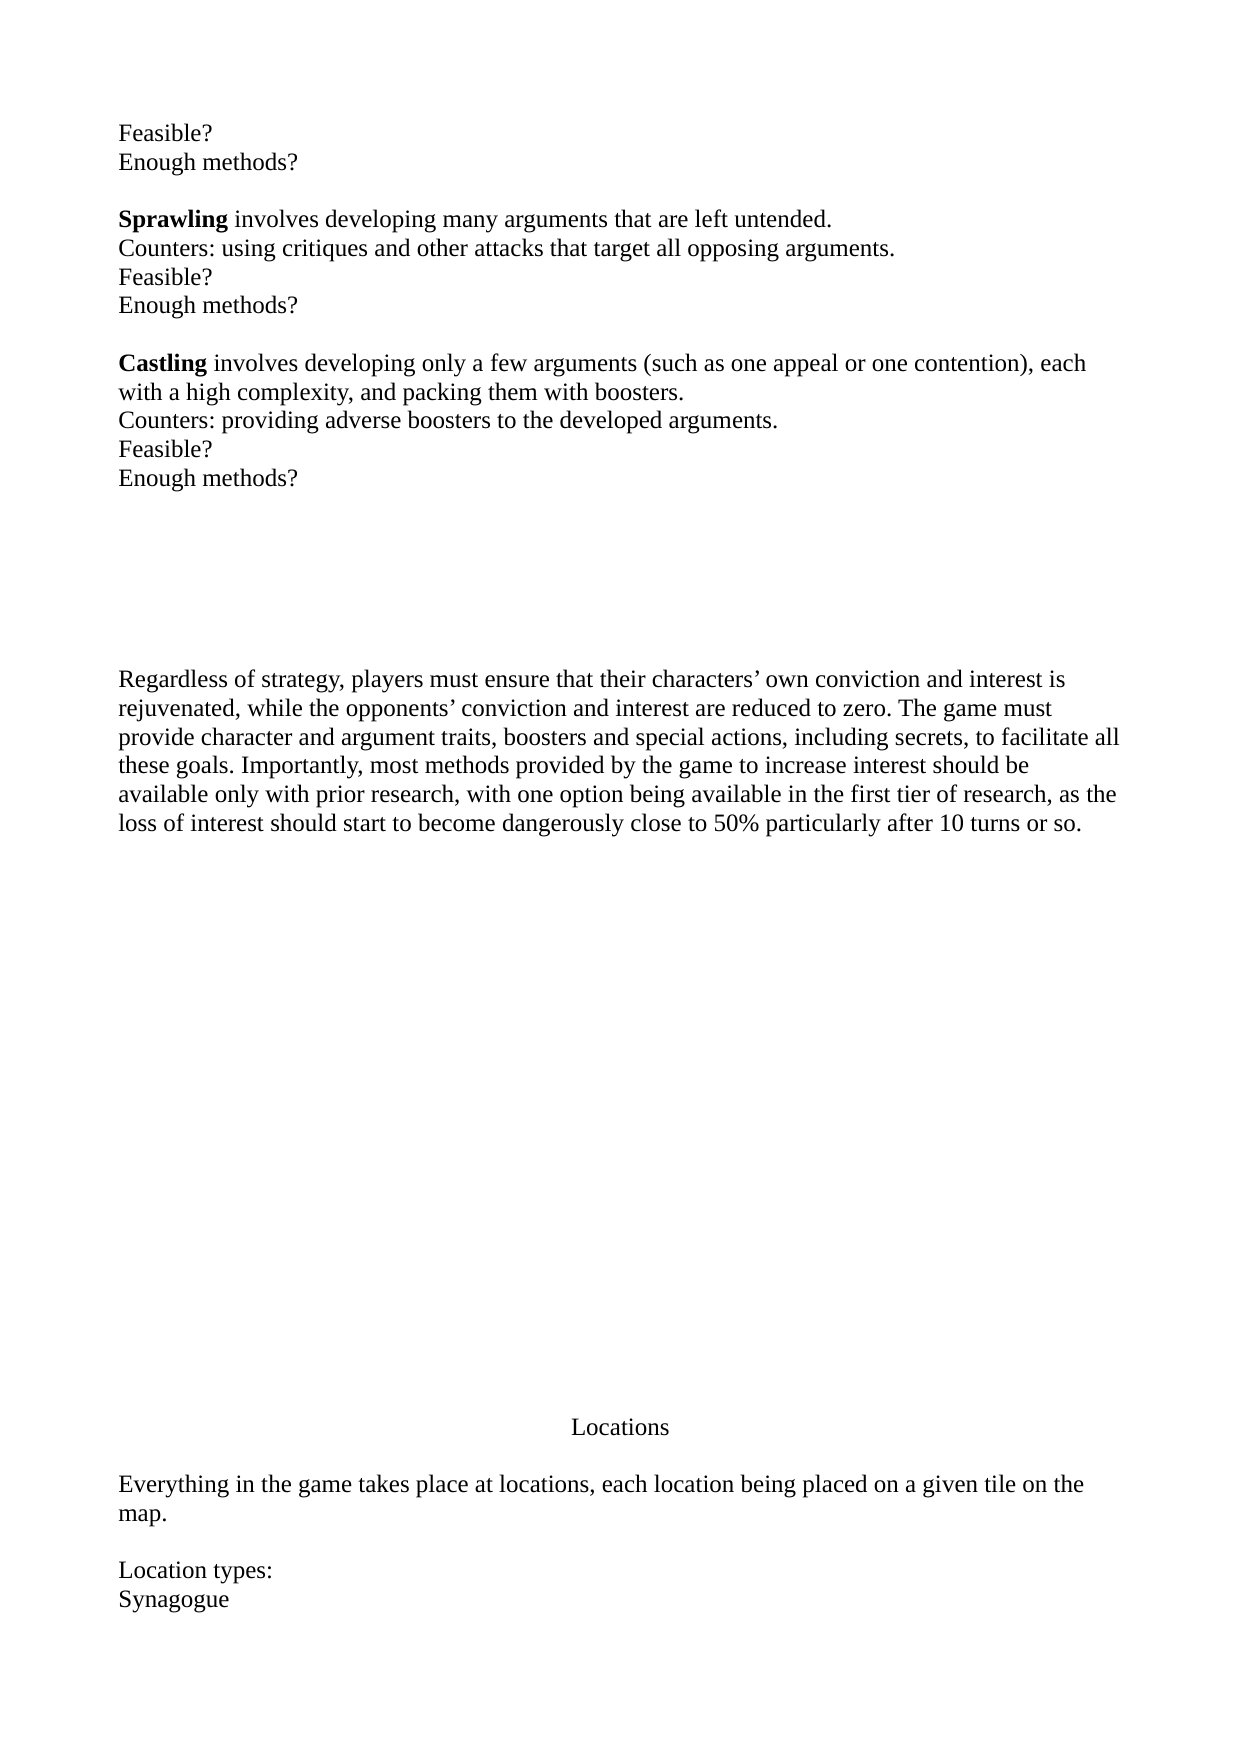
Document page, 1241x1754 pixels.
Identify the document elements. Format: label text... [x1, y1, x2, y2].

text Locations [118, 1412, 1122, 1441]
text Counters: using critiques and other attacks that target all opposing arguments. [118, 233, 1122, 262]
text Feasible? [118, 118, 1122, 147]
text Counters: providing adverse boosters to the developed arguments. [118, 406, 1122, 434]
text Regardless of strategy, players must ensure that their characters’ own conviction and interest is rejuvenated, while the opponents’ conviction and interest are reduced to zero. The game must provide character and argument traits, boosters and special actions, including secrets, to facilitate all these goals. Importantly, most methods provided by the game to increase interest should be available only with prior research, with one option being available in the first tier of research, as the loss of interest should start to become dangerously close to 50% particularly after 10 turns or so. [118, 664, 1122, 837]
text Location types: [118, 1556, 1122, 1584]
text Sprawling involves developing many arguments that are left untended. [118, 204, 1122, 233]
text Synagogue [118, 1584, 1122, 1613]
text Feasible? [118, 262, 1122, 291]
text Feasible? [118, 434, 1122, 463]
text Castling involves developing only a few arguments (such as one appeal or one contention), each with a high complexity, and packing them with boosters. [118, 348, 1122, 406]
text Everything in the game takes place at locations, each location being placed on a given tile on the map. [118, 1469, 1122, 1527]
text Enough methods? [118, 147, 1122, 176]
text Enough methods? [118, 463, 1122, 492]
text Enough methods? [118, 291, 1122, 319]
